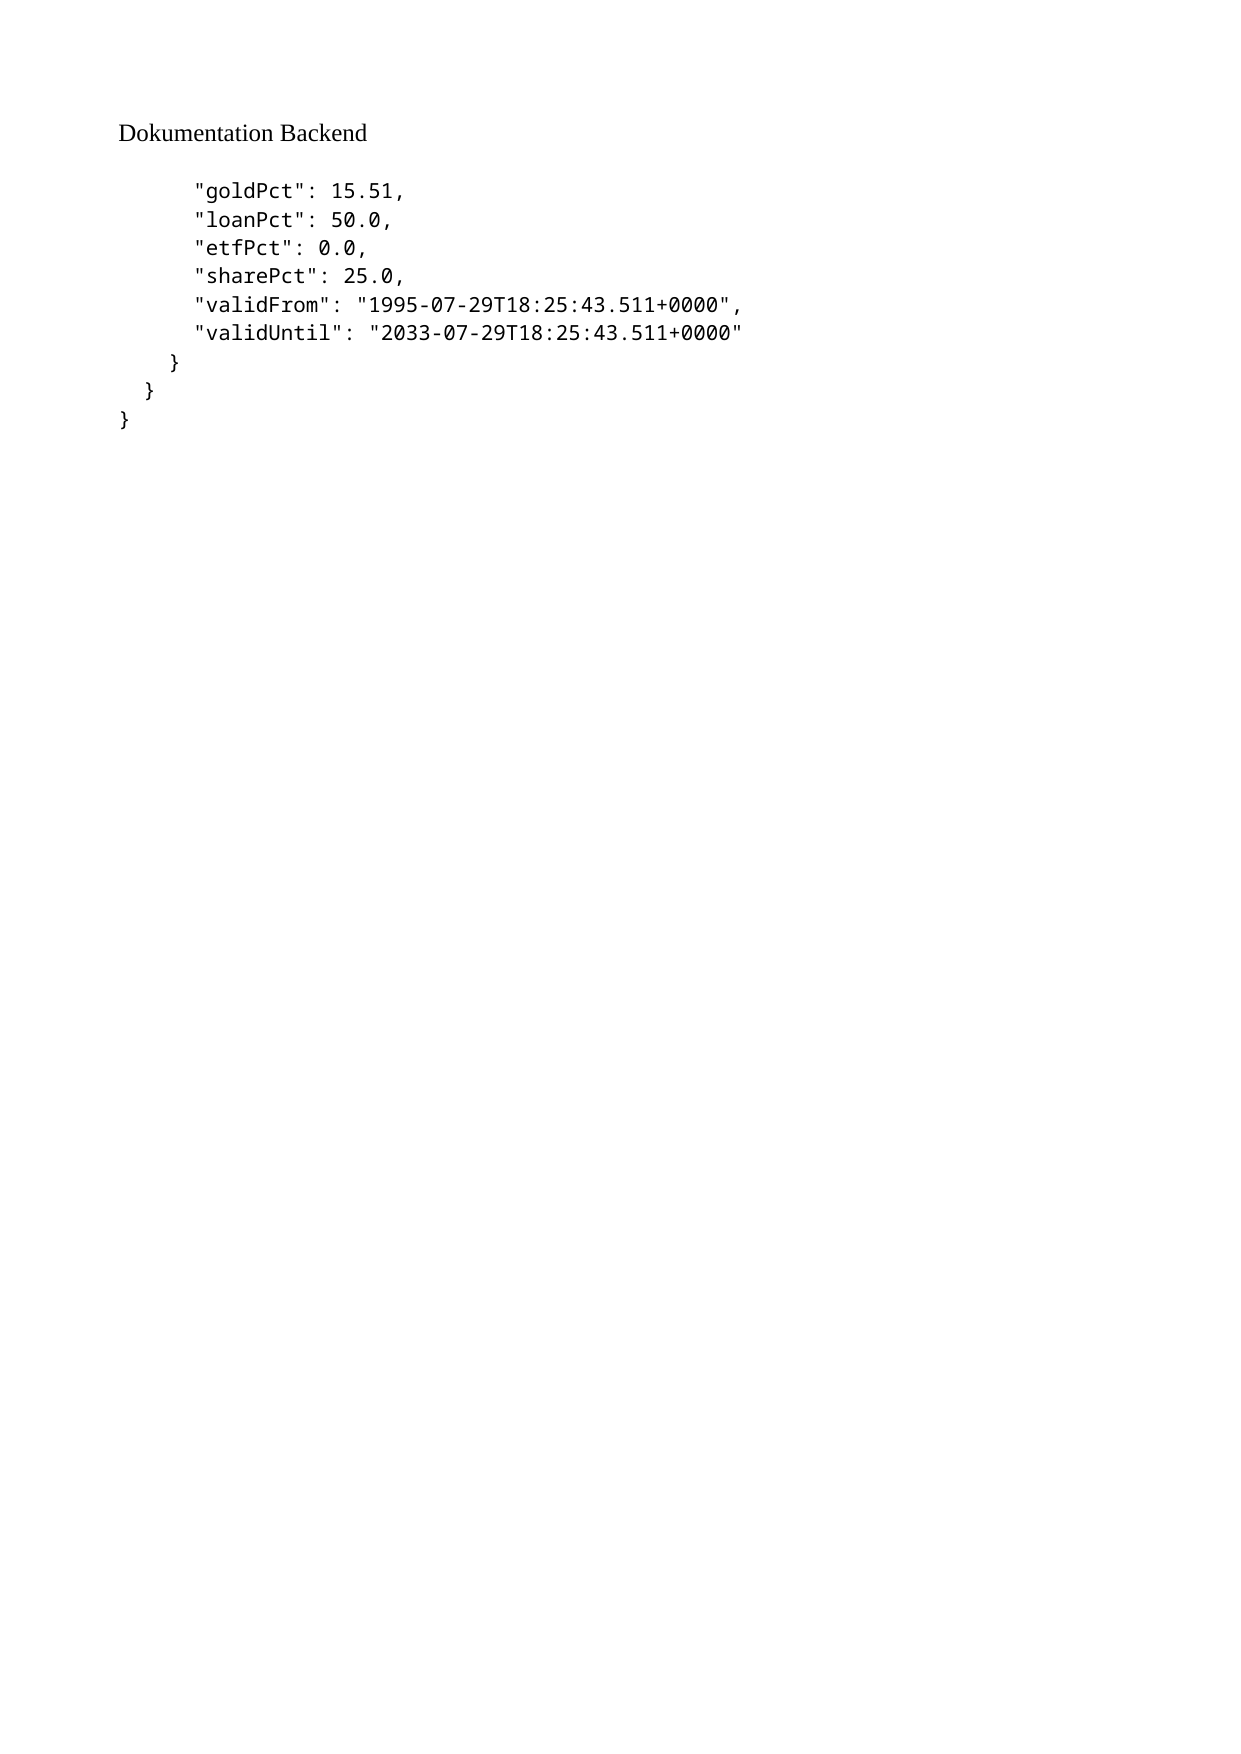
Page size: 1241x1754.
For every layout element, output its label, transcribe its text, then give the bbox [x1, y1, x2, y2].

text "validFrom": "1995-07-29T18:25:43.511+0000", [118, 290, 1122, 318]
text } [118, 375, 1122, 404]
text "loanPct": 50.0, [118, 205, 1122, 233]
text "goldPct": 15.51, [118, 176, 1122, 205]
text } [118, 404, 1122, 432]
text "validUntil": "2033-07-29T18:25:43.511+0000" [118, 318, 1122, 347]
text } [118, 347, 1122, 375]
text "etfPct": 0.0, [118, 233, 1122, 262]
text "sharePct": 25.0, [118, 262, 1122, 290]
